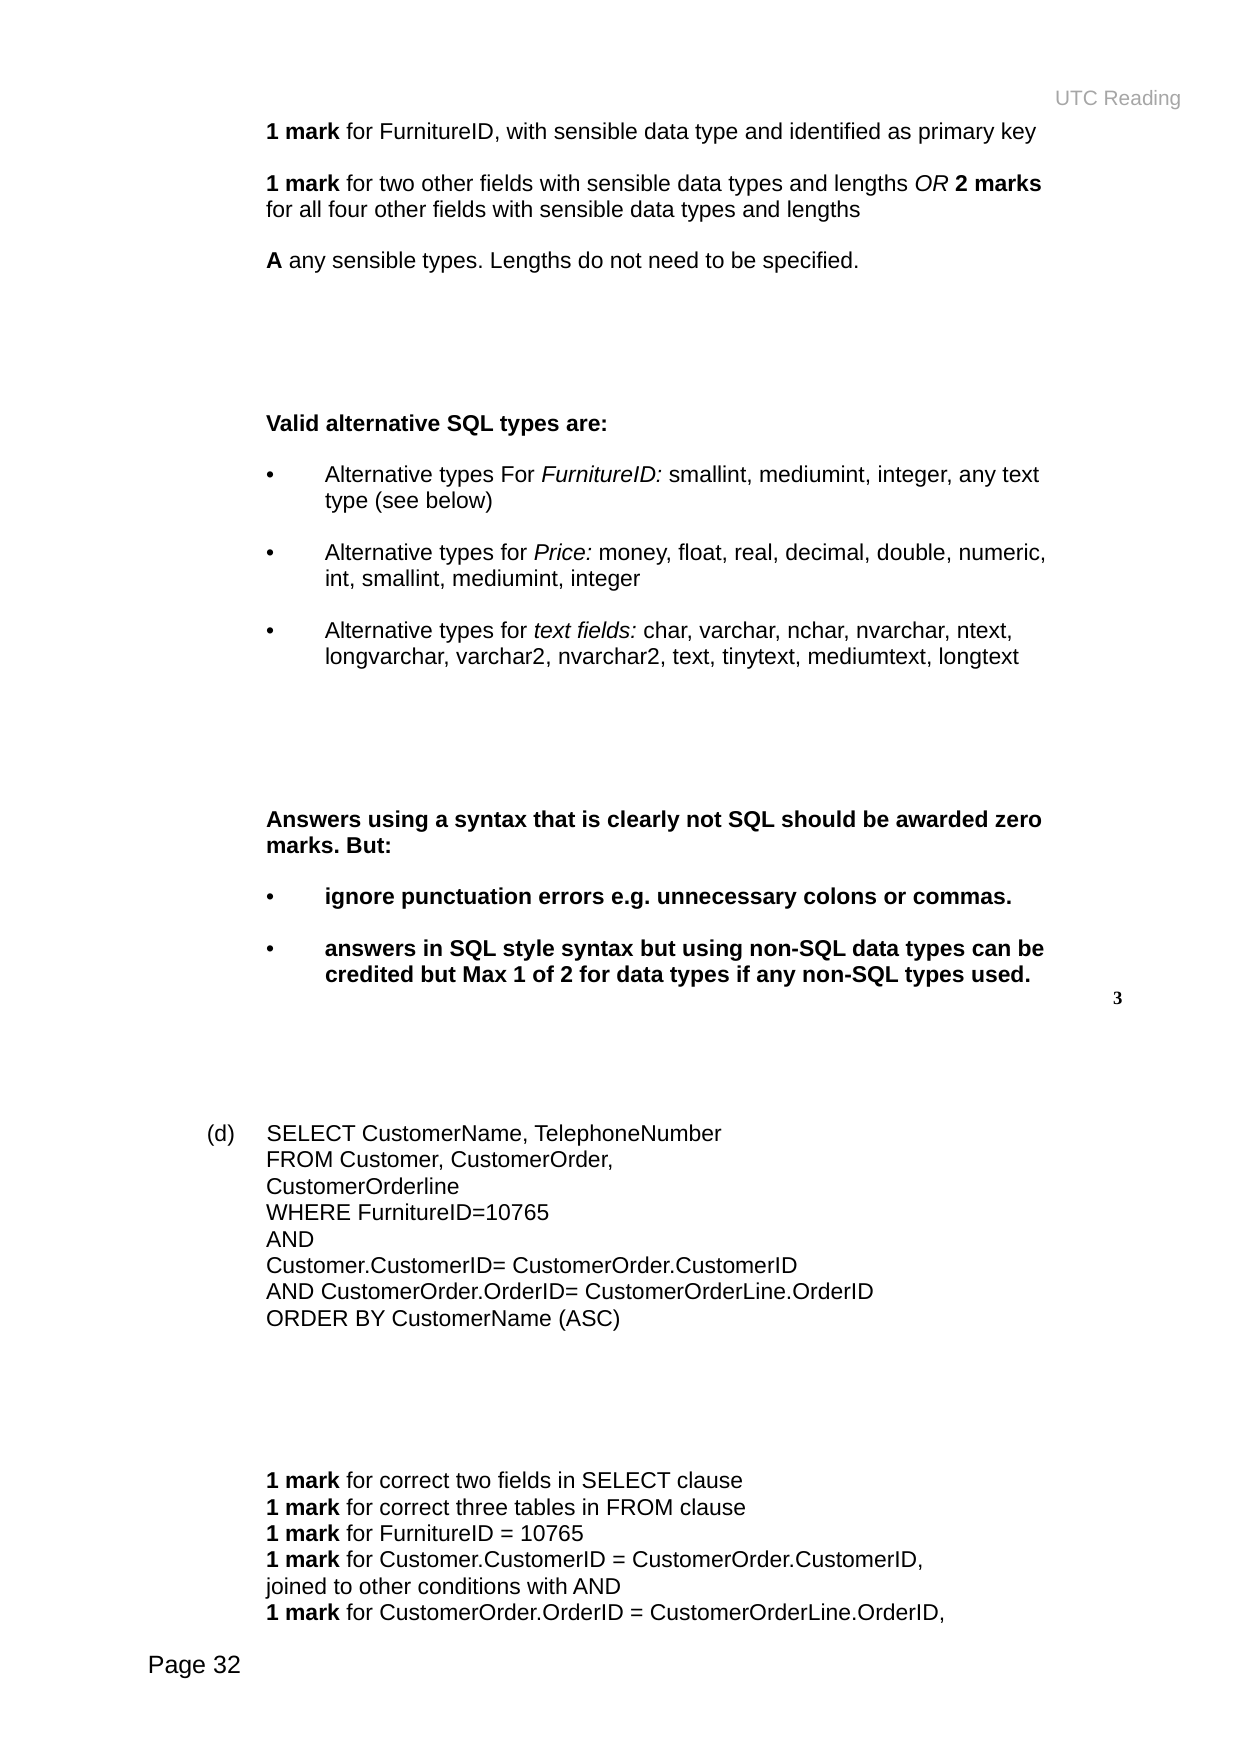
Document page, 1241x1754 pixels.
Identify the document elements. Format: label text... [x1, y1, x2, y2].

text • answers in SQL style syntax but using non-SQL data types can be credited but Max 1 of 2 for data types if any non-SQL types used. [266, 934, 1063, 987]
text (d) SELECT CustomerName, TelephoneNumber FROM Customer, CustomerOrder, CustomerOrderline WHERE FurnitureID=10765 AND Customer.CustomerID= CustomerOrder.CustomerID AND CustomerOrder.OrderID= CustomerOrderLine.OrderID ORDER BY CustomerName (ASC) [207, 1120, 1063, 1331]
text A any sensible types. Lengths do not need to be specified. [266, 247, 1063, 273]
text Answers using a syntax that is clearly not SQL should be awarded zero marks. But: [266, 806, 1063, 858]
text Valid alternative SQL types are: [266, 410, 1063, 436]
text • Alternative types For FurnitureID: smallint, mediumint, integer, any text type (see below) [266, 461, 1063, 514]
text 1 mark for two other fields with sensible data types and lengths OR 2 marks for all four other fields with sensible data types and lengths [266, 169, 1063, 222]
text • Alternative types for text fields: char, varchar, nchar, nvarchar, ntext, longvarchar, varchar2, nvarchar2, text, tinytext, mediumtext, longtext [266, 617, 1063, 669]
text 1 mark for FurnitureID, with sensible data type and identified as primary key [266, 118, 1063, 144]
text • Alternative types for Price: money, float, real, decimal, double, numeric, int, smallint, mediumint, integer [266, 539, 1063, 592]
text 3 [148, 987, 1122, 1009]
text • ignore punctuation errors e.g. unnecessary colons or commas. [266, 883, 1063, 909]
text 1 mark for correct two fields in SELECT clause 1 mark for correct three tables in FROM clause 1 mark for FurnitureID = 10765 1 mark for Customer.CustomerID = CustomerOrder.CustomerID, joined to other conditions with AND 1 mark for CustomerOrder.OrderID = CustomerOrderLine.OrderID, [266, 1467, 1063, 1625]
